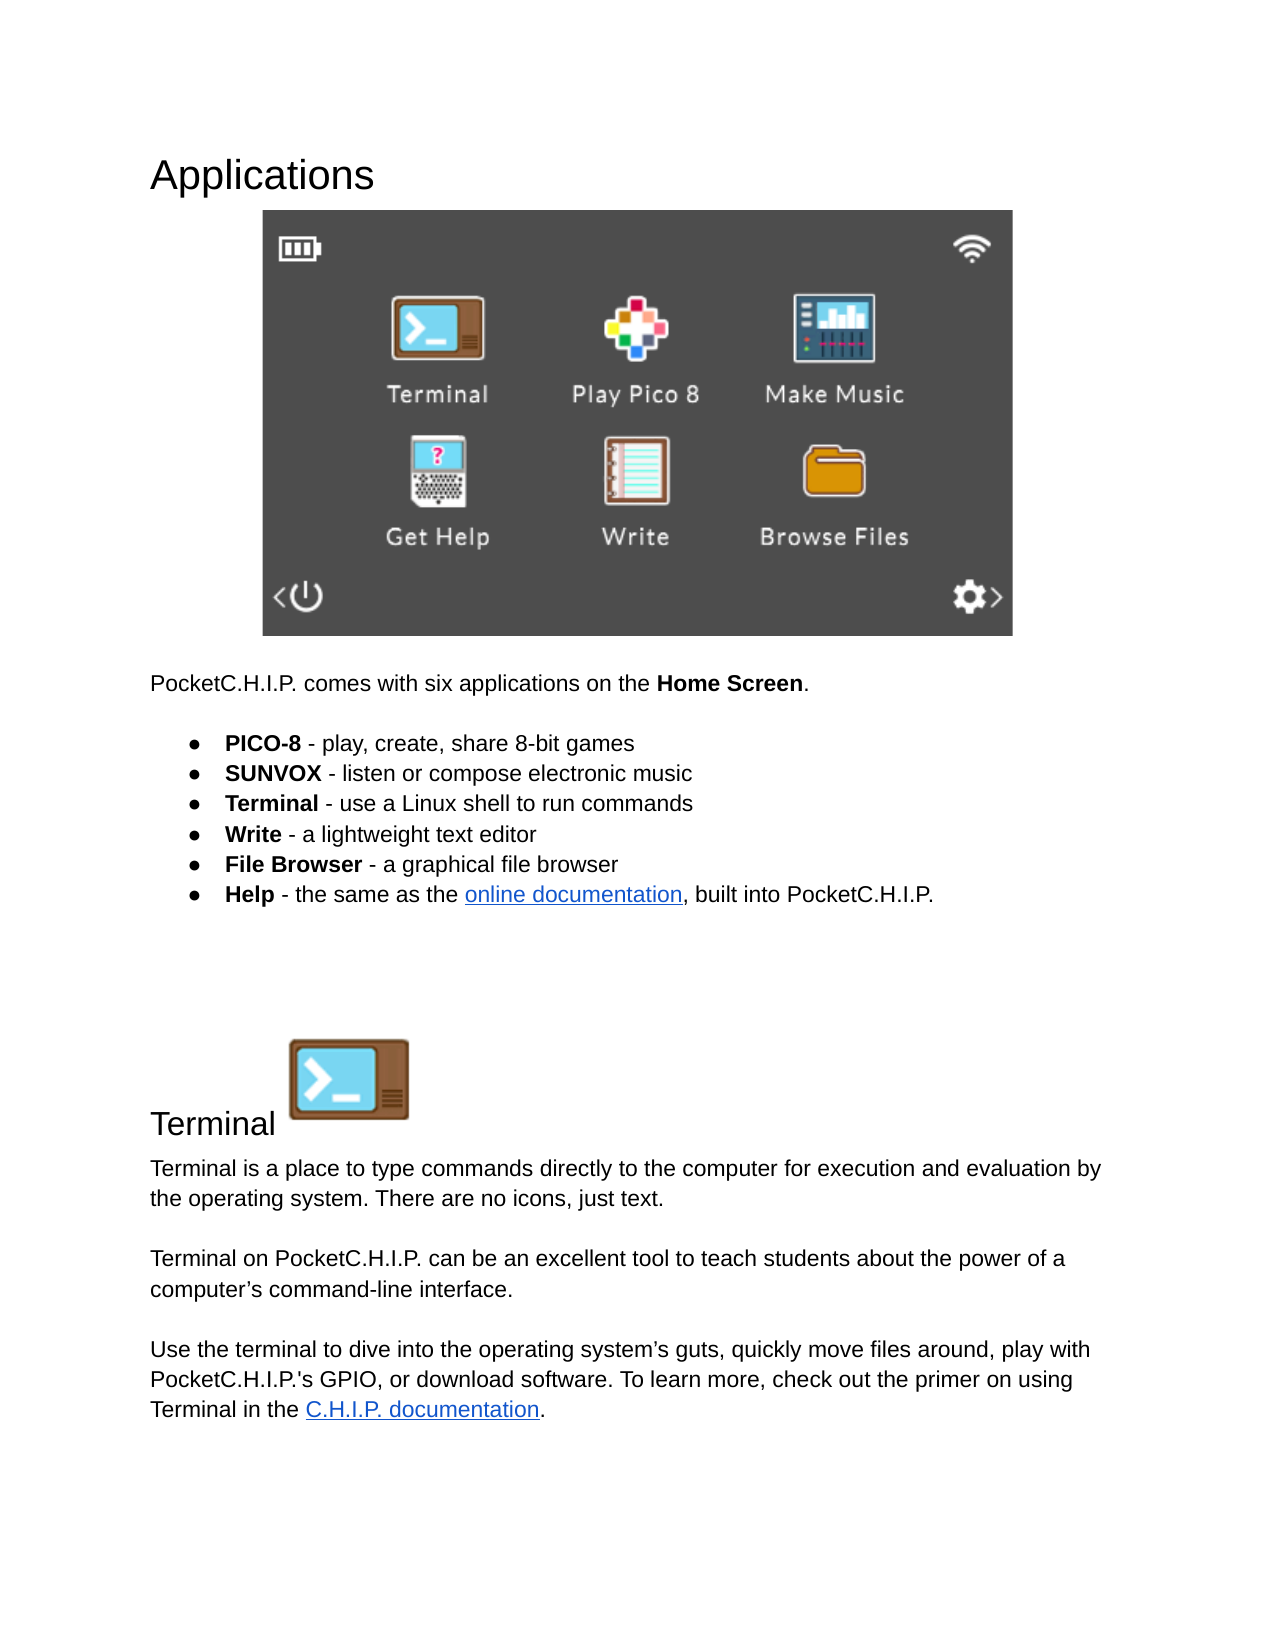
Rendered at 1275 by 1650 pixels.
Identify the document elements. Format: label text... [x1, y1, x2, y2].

list File Browser - a graphical file browser [187, 851, 1125, 877]
picture [262, 210, 1013, 636]
subtitle Terminal [150, 1026, 1125, 1142]
list SUNVOX - listen or compose electronic music [187, 760, 1125, 786]
subtitle Applications [150, 150, 1125, 198]
list Help - the same as the online documentation, built into PocketC.H.I.P. [187, 881, 1125, 907]
list Terminal - use a Linux shell to run commands [187, 790, 1125, 817]
text Terminal is a place to type commands directly to the computer for execution and evaluation by the operating system. There are no icons, just text. [150, 1155, 1125, 1211]
list PICO-8 - play, create, share 8-bit games [187, 730, 1125, 756]
list Write - a lightweight text editor [187, 821, 1125, 847]
text Terminal on PocketC.H.I.P. can be an excellent tool to teach students about the power of a computer’s command-line interface. [150, 1245, 1125, 1302]
text Use the terminal to dive into the operating system’s guts, quickly move files around, play with PocketC.H.I.P.'s GPIO, or download software. To learn more, check out the primer on using Terminal in the C.H.I.P. documentation. [150, 1336, 1125, 1423]
text PocketC.H.I.P. comes with six applications on the Home Screen. [150, 669, 1125, 696]
picture [276, 1025, 425, 1136]
